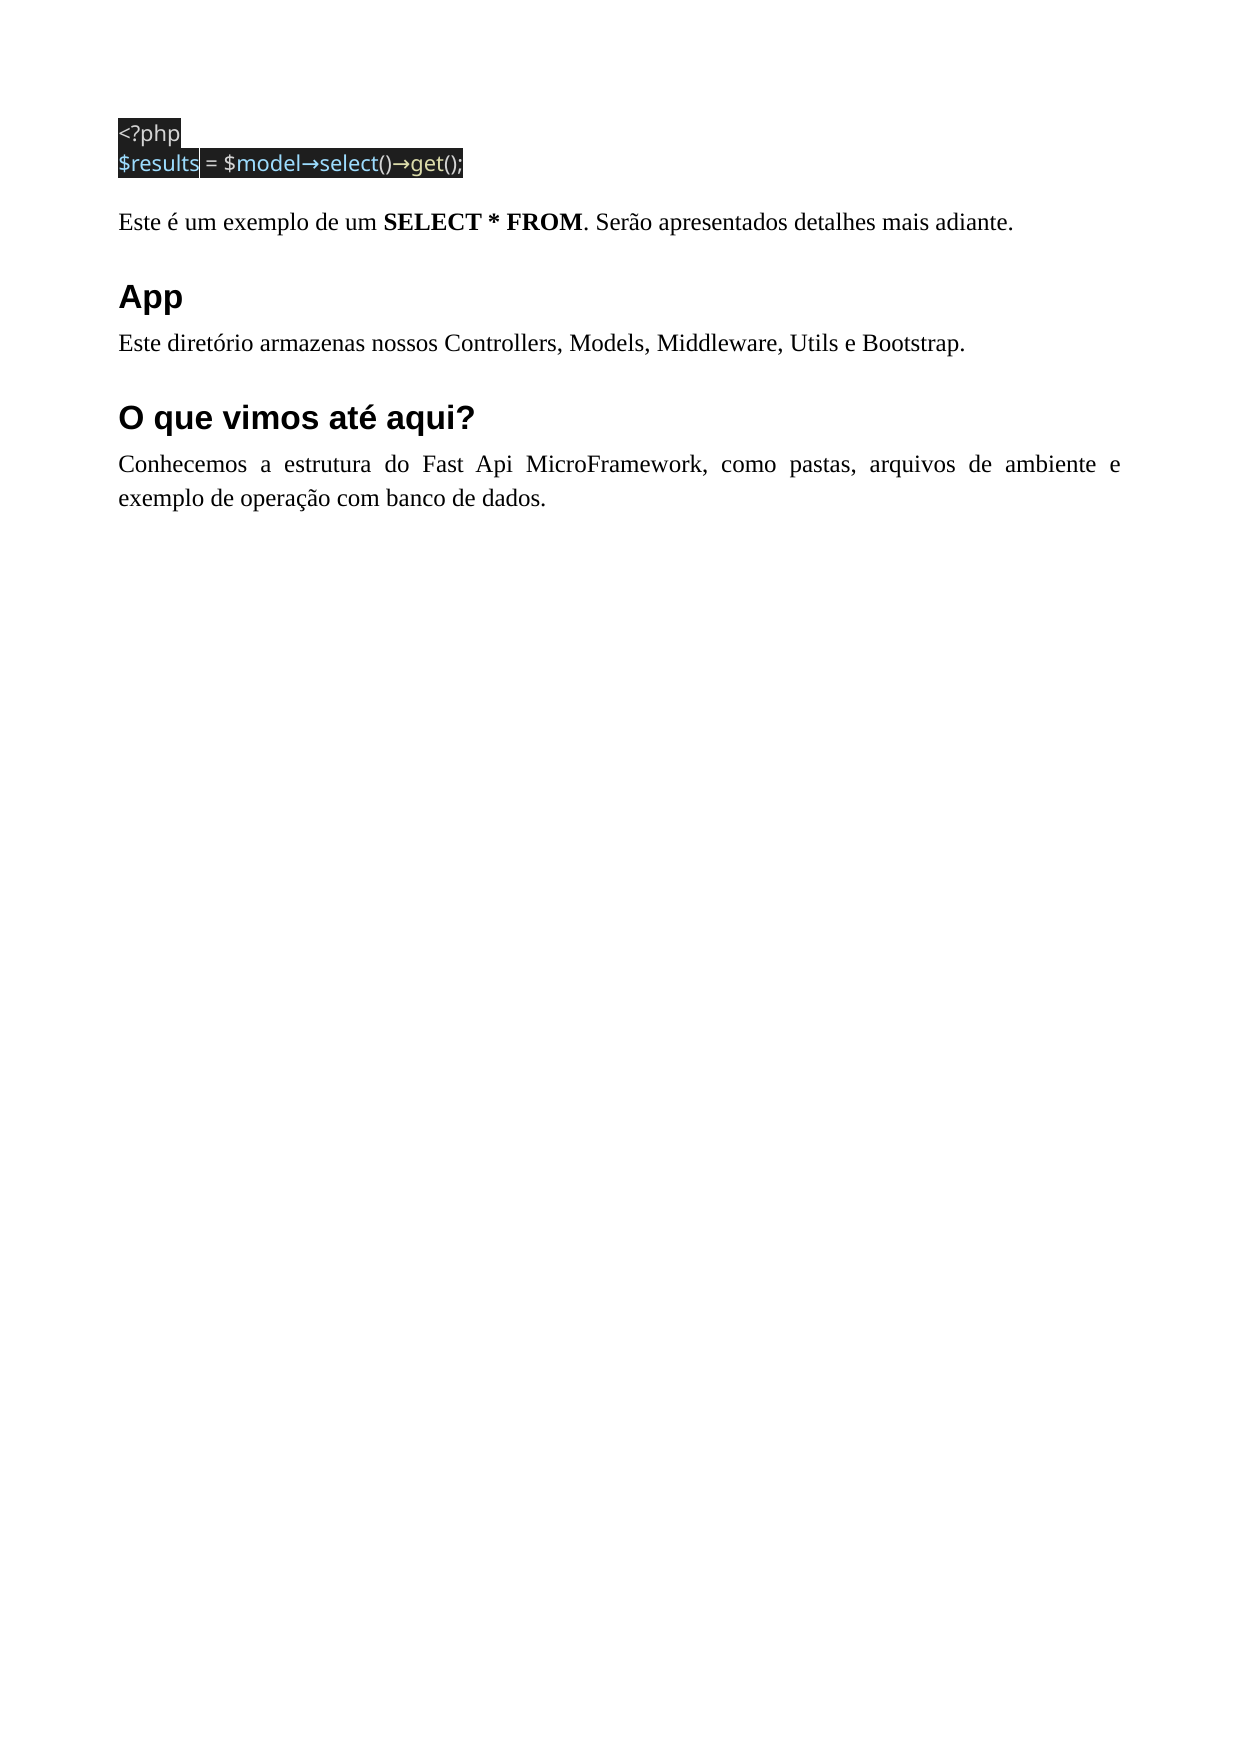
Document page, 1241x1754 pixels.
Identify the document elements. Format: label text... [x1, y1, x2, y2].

text <?php [118, 118, 1122, 148]
text $results = $model→select()→get(); [118, 148, 1122, 178]
text Este diretório armazenas nossos Controllers, Models, Middleware, Utils e Bootstrap. [118, 328, 1122, 356]
text Este é um exemplo de um SELECT * FROM. Serão apresentados detalhes mais adiante. [118, 207, 1122, 235]
text Conhecemos a estrutura do Fast Api MicroFramework, como pastas, arquivos de ambiente e exemplo de operação com banco de dados. [118, 449, 1122, 512]
subtitle O que vimos até aqui? [118, 397, 1122, 436]
subtitle App [118, 276, 1122, 315]
